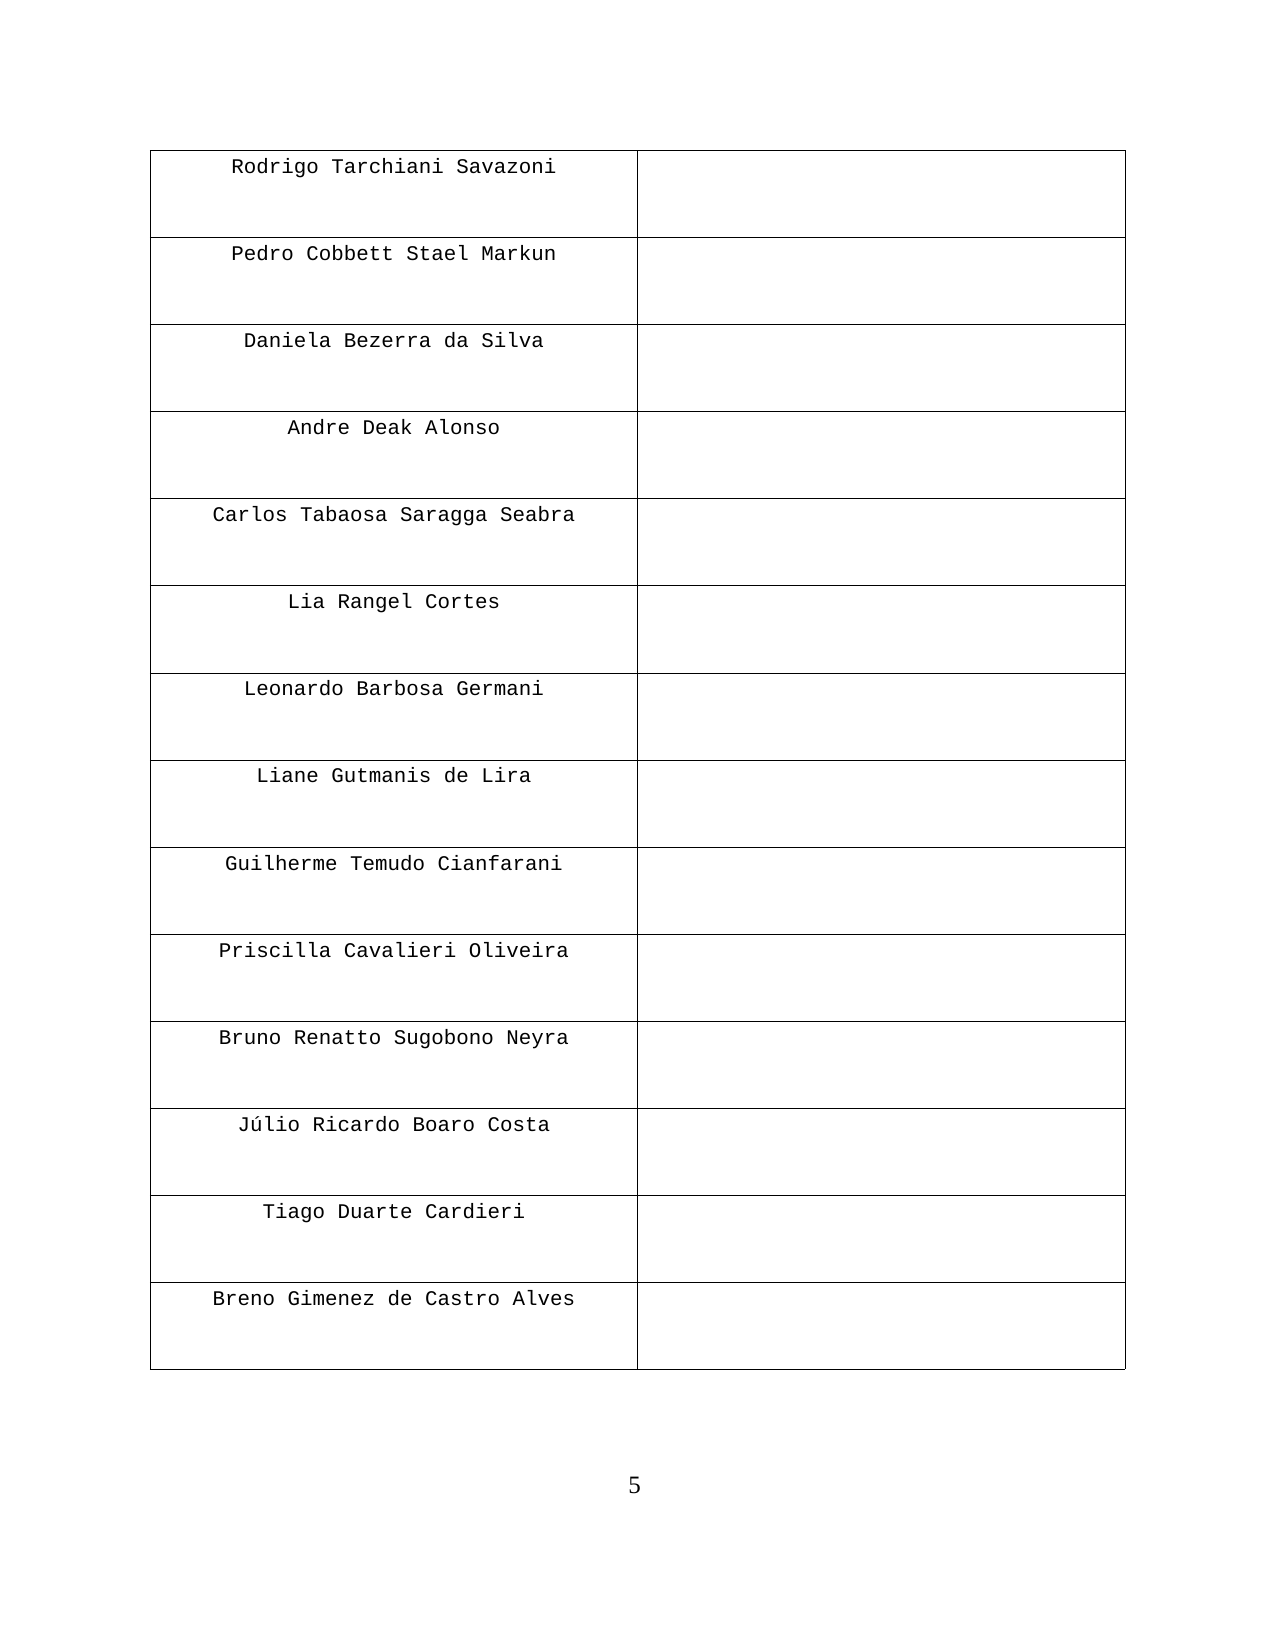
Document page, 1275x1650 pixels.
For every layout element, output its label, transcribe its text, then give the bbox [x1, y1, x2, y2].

table_cell Tiago Duarte Cardieri [151, 1196, 637, 1282]
table_cell Pedro Cobbett Stael Markun [151, 238, 637, 324]
table_cell [638, 1196, 1125, 1282]
table_cell Liane Gutmanis de Lira [151, 761, 637, 847]
table_cell Daniela Bezerra da Silva [151, 325, 637, 411]
table_cell [638, 935, 1125, 1021]
table_cell Andre Deak Alonso [151, 412, 637, 498]
table_cell [638, 761, 1125, 847]
table_cell Priscilla Cavalieri Oliveira [151, 935, 637, 1021]
table_cell [638, 674, 1125, 759]
table_cell [638, 1022, 1125, 1108]
table_cell [638, 325, 1125, 411]
table_header [638, 151, 1125, 237]
table_cell Bruno Renatto Sugobono Neyra [151, 1022, 637, 1108]
table_cell Lia Rangel Cortes [151, 586, 637, 672]
table_cell Carlos Tabaosa Saragga Seabra [151, 499, 637, 585]
table_cell [638, 1109, 1125, 1195]
table_cell [638, 238, 1125, 324]
table_cell Júlio Ricardo Boaro Costa [151, 1109, 637, 1195]
table_cell [638, 412, 1125, 498]
table_cell Leonardo Barbosa Germani [151, 674, 637, 759]
table_cell [638, 586, 1125, 672]
table_header Rodrigo Tarchiani Savazoni [151, 151, 637, 237]
table_cell [638, 1283, 1125, 1369]
table_cell [638, 499, 1125, 585]
table_cell Breno Gimenez de Castro Alves [151, 1283, 637, 1369]
table_cell [638, 848, 1125, 934]
table_cell Guilherme Temudo Cianfarani [151, 848, 637, 934]
